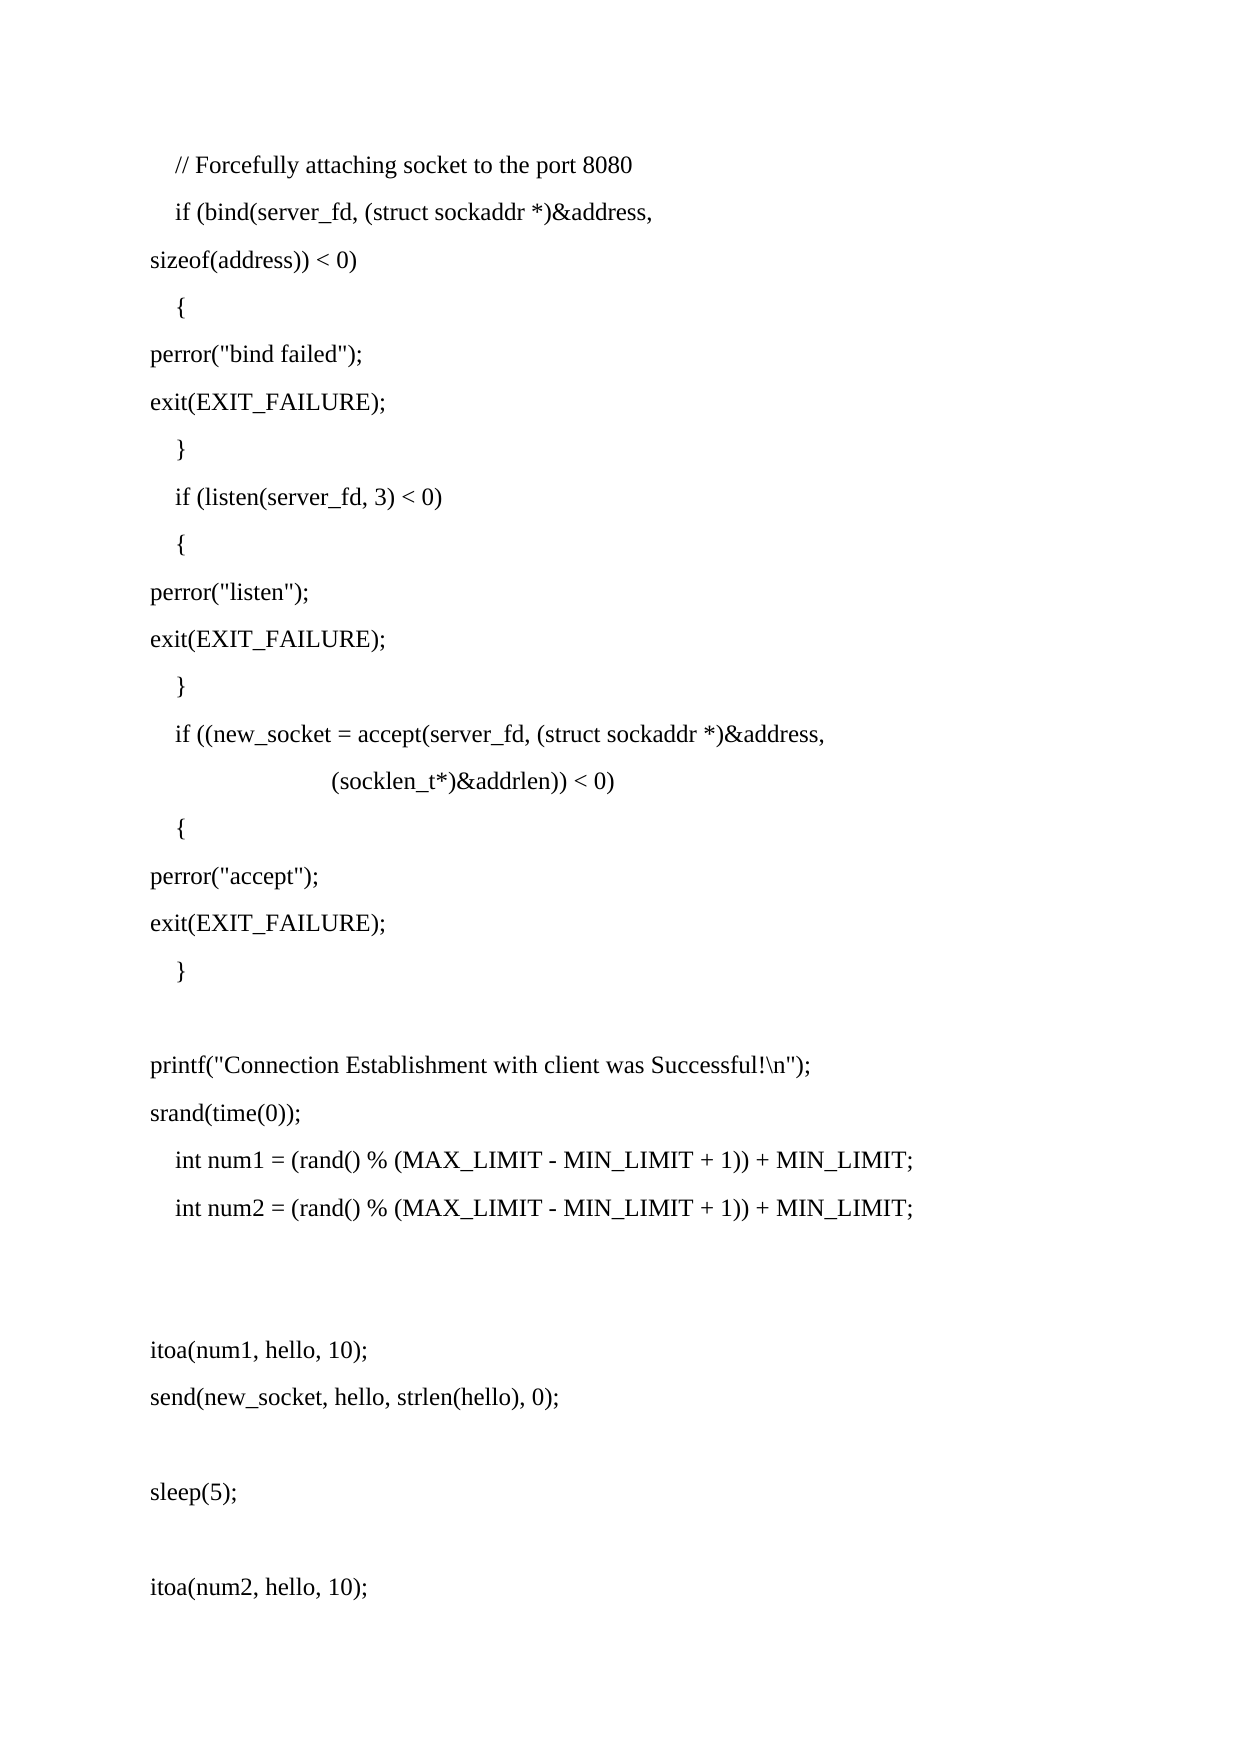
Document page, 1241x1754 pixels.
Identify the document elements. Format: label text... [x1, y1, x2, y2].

text if (listen(server_fd, 3) < 0) [150, 482, 1090, 511]
text { [150, 529, 1090, 558]
text } [150, 671, 1090, 700]
text send(new_socket, hello, strlen(hello), 0); [150, 1382, 1090, 1411]
text if (bind(server_fd, (struct sockaddr *)&address, [150, 197, 1090, 226]
text if ((new_socket = accept(server_fd, (struct sockaddr *)&address, [150, 719, 1090, 747]
text perror("listen"); [150, 577, 1090, 605]
text sizeof(address)) < 0) [150, 245, 1090, 273]
text (socklen_t*)&addrlen)) < 0) [150, 766, 1090, 795]
text printf("Connection Establishment with client was Successful!\n"); [150, 1051, 1090, 1079]
text itoa(num2, hello, 10); [150, 1572, 1090, 1601]
text } [150, 956, 1090, 984]
text exit(EXIT_FAILURE); [150, 908, 1090, 937]
text perror("accept"); [150, 861, 1090, 890]
text } [150, 434, 1090, 463]
text srand(time(0)); [150, 1098, 1090, 1127]
text { [150, 292, 1090, 321]
text exit(EXIT_FAILURE); [150, 624, 1090, 653]
text exit(EXIT_FAILURE); [150, 387, 1090, 416]
text itoa(num1, hello, 10); [150, 1335, 1090, 1364]
text { [150, 813, 1090, 842]
text int num2 = (rand() % (MAX_LIMIT - MIN_LIMIT + 1)) + MIN_LIMIT; [150, 1193, 1090, 1221]
text // Forcefully attaching socket to the port 8080 [150, 150, 1090, 179]
text perror("bind failed"); [150, 339, 1090, 368]
text int num1 = (rand() % (MAX_LIMIT - MIN_LIMIT + 1)) + MIN_LIMIT; [150, 1145, 1090, 1174]
text sleep(5); [150, 1477, 1090, 1506]
